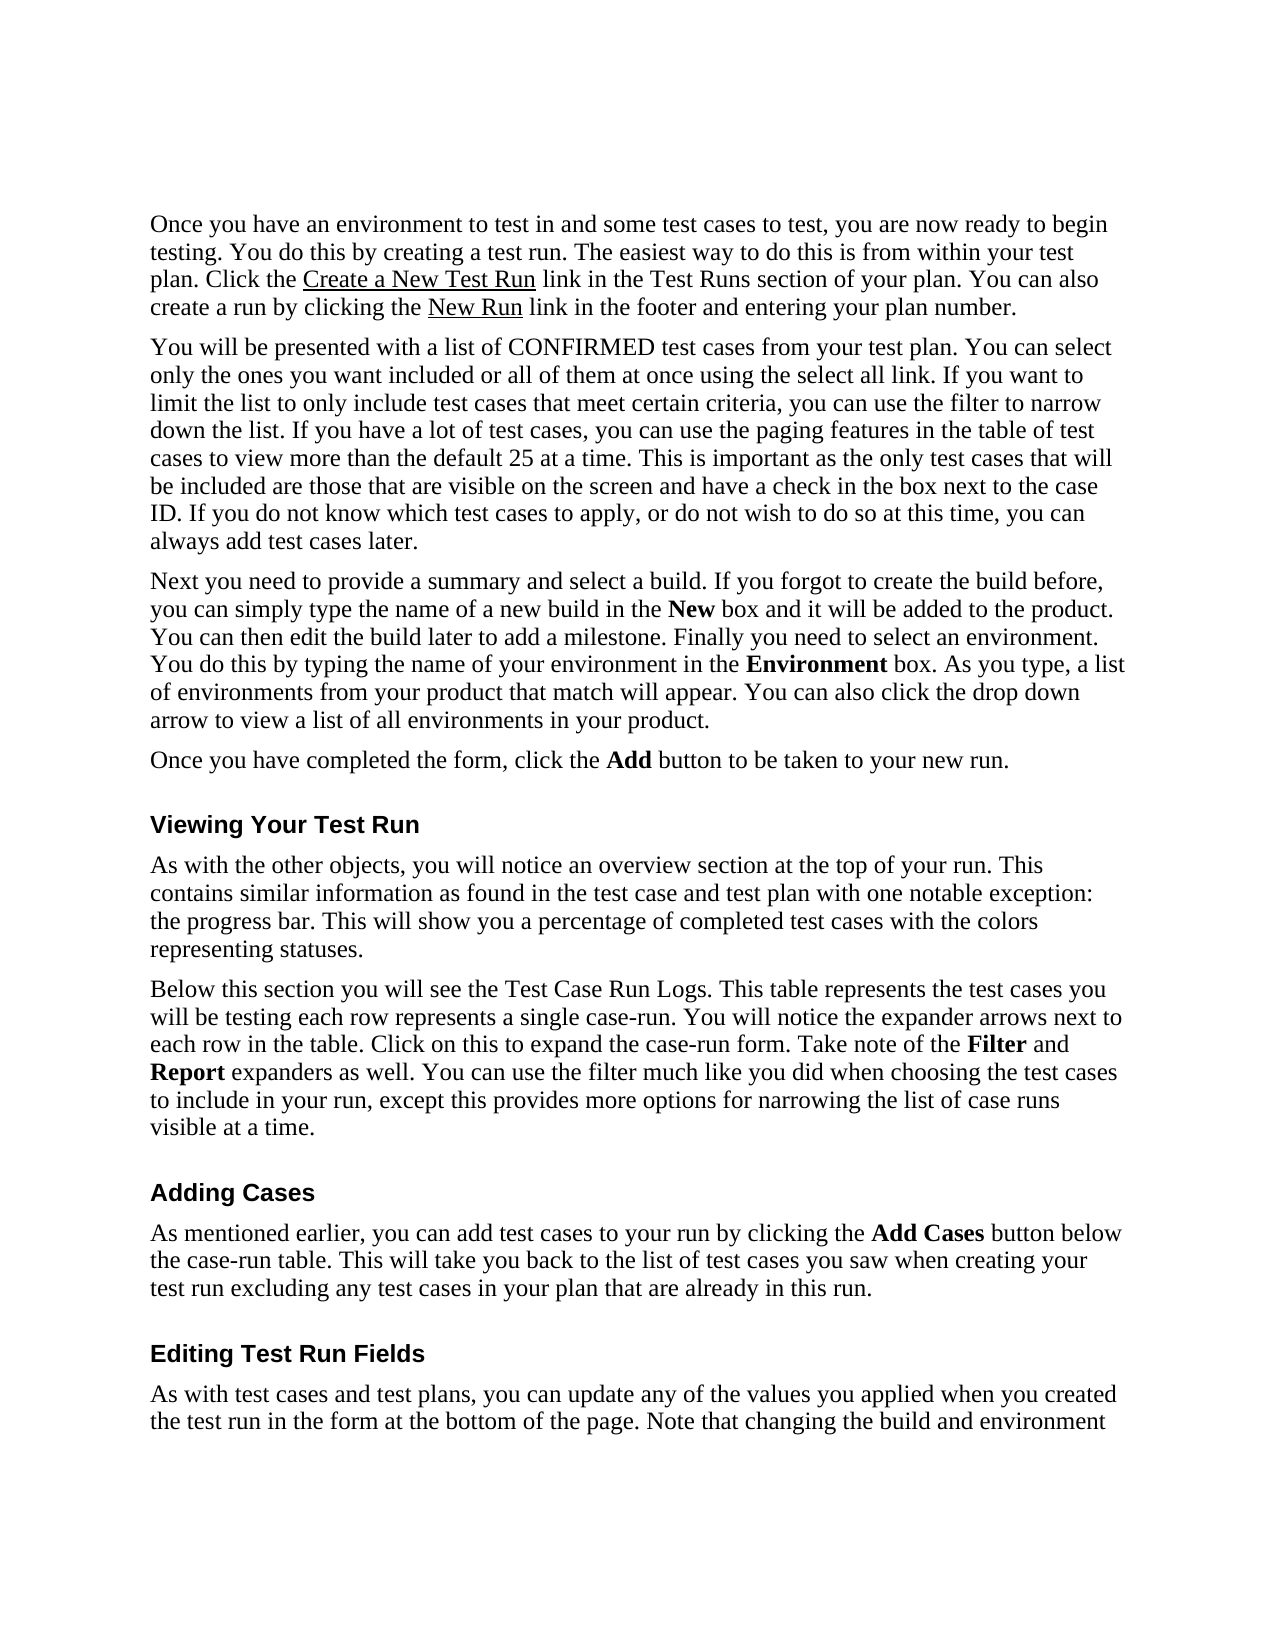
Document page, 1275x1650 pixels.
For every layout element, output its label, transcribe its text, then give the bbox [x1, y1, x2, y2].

subtitle Adding Cases [150, 1179, 1125, 1206]
text As with the other objects, you will notice an overview section at the top of your run. This contains similar information as found in the test case and test plan with one notable exception: the progress bar. This will show you a percentage of completed test cases with the colors representing statuses. [150, 852, 1125, 962]
text You will be presented with a list of CONFIRMED test cases from your test plan. You can select only the ones you want included or all of them at once using the select all link. If you want to limit the list to only include test cases that meet certain criteria, you can use the filter to narrow down the list. If you have a lot of test cases, you can use the paging features in the table of test cases to view more than the default 25 at a time. This is important as the only test cases that will be included are those that are visible on the screen and have a check in the box next to the case ID. If you do not know which test cases to apply, or do not wish to do so at this time, you can always add test cases later. [150, 333, 1125, 555]
subtitle Viewing Your Test Run [150, 811, 1125, 839]
text As mentioned earlier, you can add test cases to your run by clicking the Add Cases button below the case-run table. This will take you back to the list of test cases you saw when creating your test run excluding any test cases in your plan that are already in this run. [150, 1219, 1125, 1302]
subtitle Editing Test Run Fields [150, 1339, 1125, 1367]
text Once you have an environment to test in and some test cases to test, you are now ready to begin testing. You do this by creating a test run. The easiest way to do this is from within your test plan. Click the Create a New Test Run link in the Test Runs section of your plan. You can also create a run by clicking the New Run link in the footer and entering your plan number. [150, 210, 1125, 321]
text Next you need to provide a summary and select a build. If you forgot to create the build before, you can simply type the name of a new build in the New box and it will be added to the product. You can then edit the build later to add a milestone. Finally you need to select an environment. You do this by typing the name of your environment in the Environment box. As you type, a list of environments from your product that match will appear. You can also click the drop down arrow to view a list of all environments in your product. [150, 567, 1125, 734]
text Once you have completed the form, click the Add button to be taken to your new run. [150, 746, 1125, 774]
text As with test cases and test plans, you can update any of the values you applied when you created the test run in the form at the bottom of the page. Note that changing the build and environment [150, 1380, 1125, 1435]
text Below this section you will see the Test Case Run Logs. This table represents the test cases you will be testing each row represents a single case-run. You will notice the expander arrows next to each row in the table. Click on this to expand the case-run form. Take note of the Filter and Report expanders as well. You can use the filter much like you did when choosing the test cases to include in your run, except this provides more options for narrowing the list of case runs visible at a time. [150, 975, 1125, 1141]
